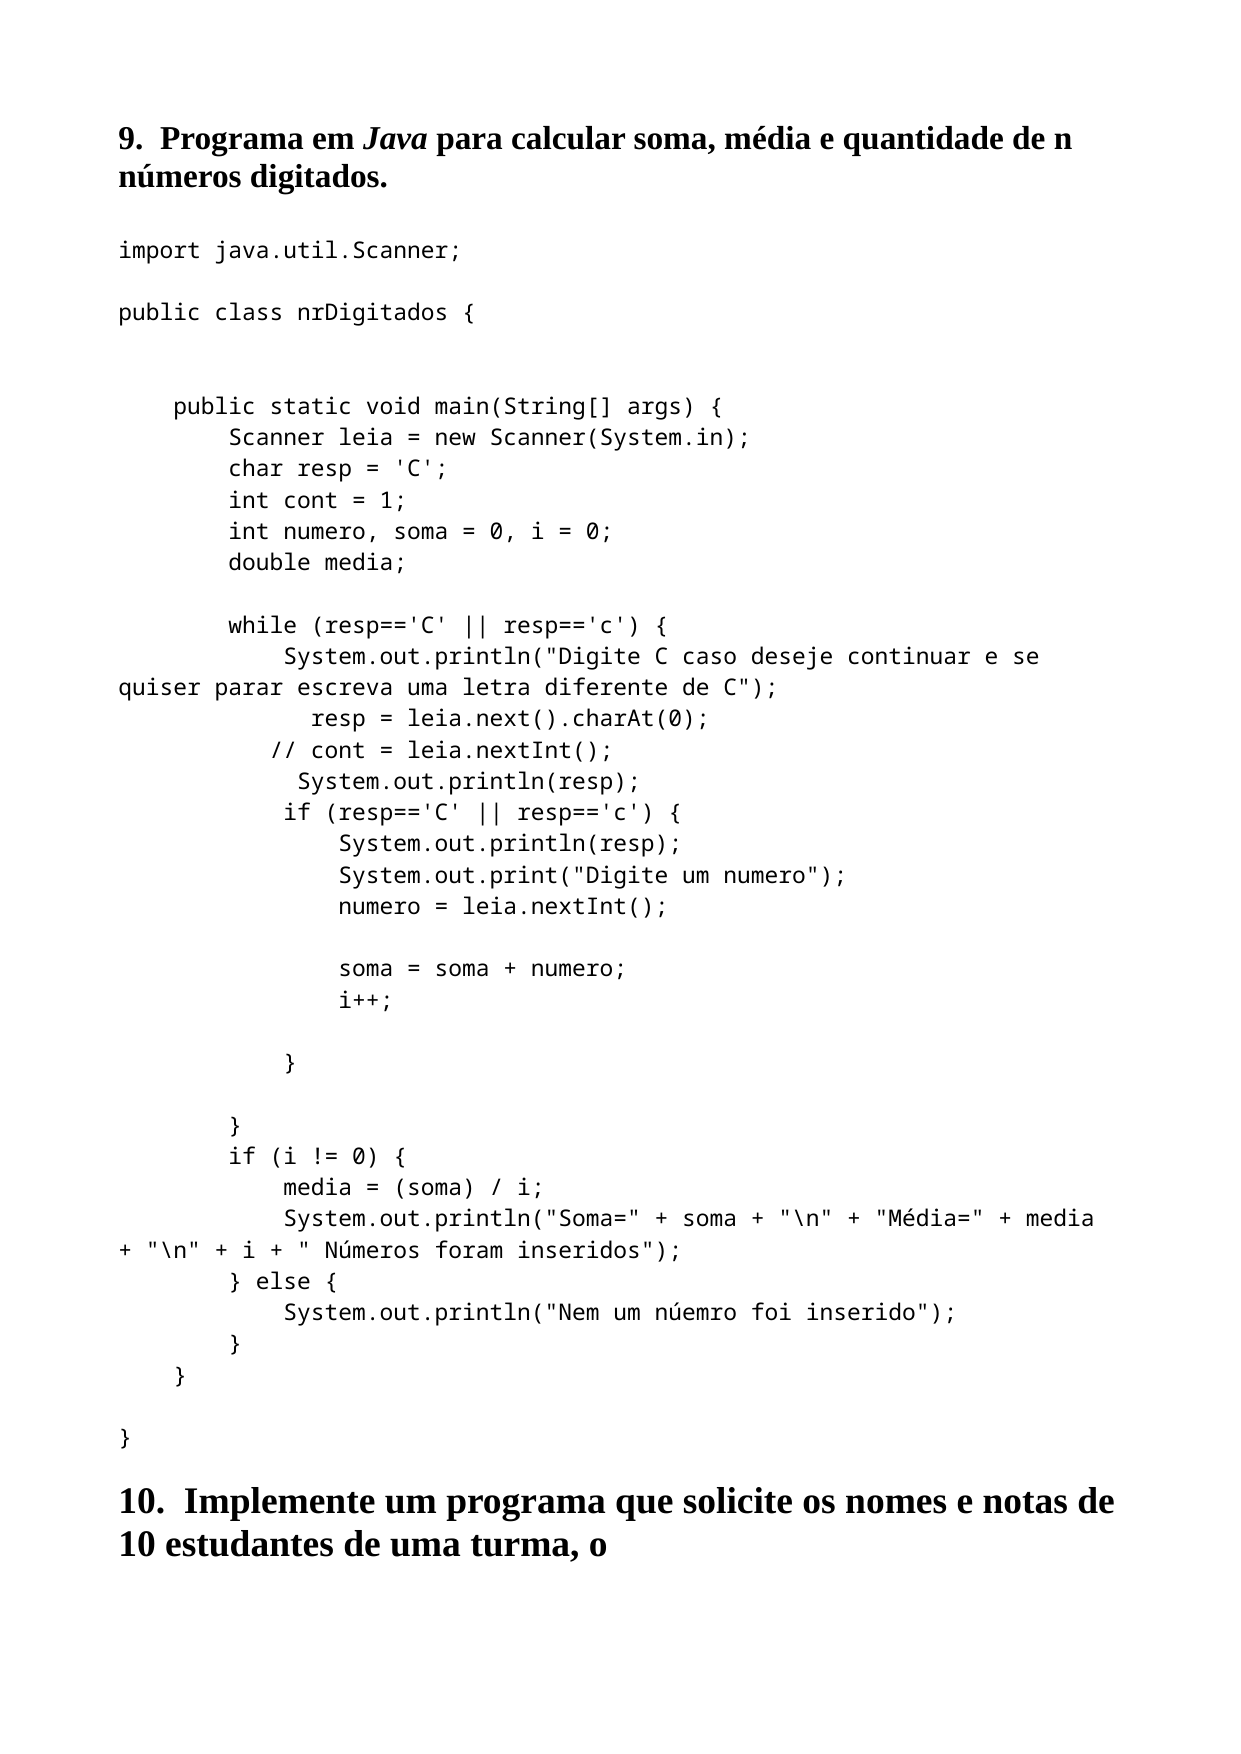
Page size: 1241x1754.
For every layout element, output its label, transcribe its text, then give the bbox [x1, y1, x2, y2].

text int numero, soma = 0, i = 0; [118, 515, 1122, 546]
text // cont = leia.nextInt(); [118, 734, 1122, 765]
text i++; [118, 984, 1122, 1015]
text public static void main(String[] args) { [118, 390, 1122, 421]
text } [118, 1046, 1122, 1077]
text System.out.println(resp); [118, 765, 1122, 796]
text double media; [118, 546, 1122, 577]
text import java.util.Scanner; [118, 234, 1122, 265]
text if (resp=='C' || resp=='c') { [118, 796, 1122, 827]
subtitle 9. Programa em Java para calcular soma, média e quantidade de n números digitados. [118, 118, 1122, 195]
text System.out.print("Digite um numero"); [118, 859, 1122, 890]
text if (i != 0) { [118, 1140, 1122, 1171]
text System.out.println("Soma=" + soma + "\n" + "Média=" + media + "\n" + i + " Números foram inseridos"); [118, 1202, 1122, 1265]
text int cont = 1; [118, 484, 1122, 515]
text } [118, 1109, 1122, 1140]
text soma = soma + numero; [118, 952, 1122, 984]
text Scanner leia = new Scanner(System.in); [118, 421, 1122, 452]
text } else { [118, 1265, 1122, 1296]
text char resp = 'C'; [118, 452, 1122, 484]
text } [118, 1421, 1122, 1452]
text } [118, 1359, 1122, 1390]
text } [118, 1327, 1122, 1359]
text resp = leia.next().charAt(0); [118, 702, 1122, 734]
text System.out.println("Digite C caso deseje continuar e se quiser parar escreva uma letra diferente de C"); [118, 640, 1122, 702]
text System.out.println(resp); [118, 827, 1122, 859]
text while (resp=='C' || resp=='c') { [118, 609, 1122, 640]
text numero = leia.nextInt(); [118, 890, 1122, 921]
text System.out.println("Nem um núemro foi inserido"); [118, 1296, 1122, 1327]
text media = (soma) / i; [118, 1171, 1122, 1202]
text public class nrDigitados { [118, 296, 1122, 327]
text 10. Implemente um programa que solicite os nomes e notas de 10 estudantes de uma turma, o [118, 1479, 1122, 1565]
